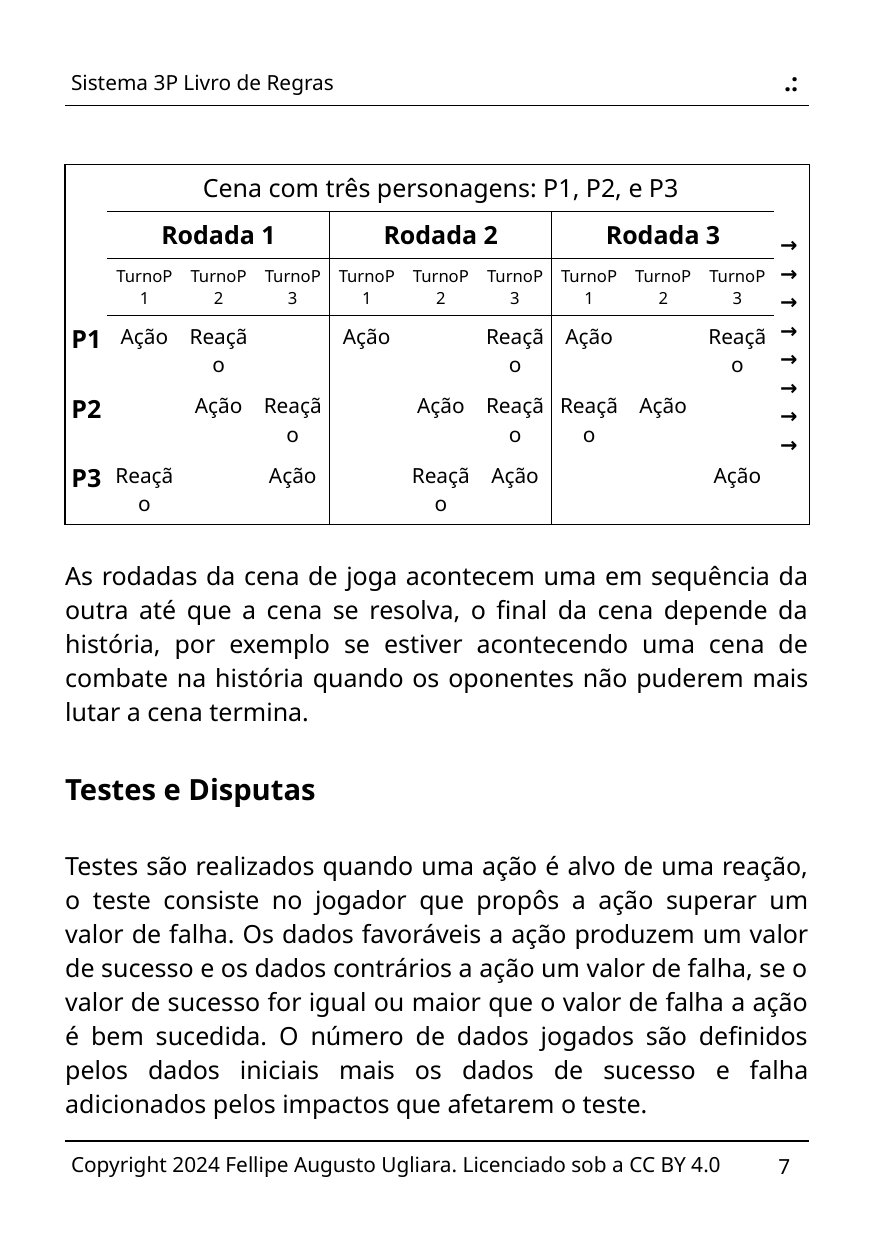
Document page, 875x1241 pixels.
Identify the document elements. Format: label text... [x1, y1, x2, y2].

table_cell Rodada 3 [552, 212, 774, 257]
table_cell Ação [626, 385, 700, 454]
table_cell [255, 316, 329, 385]
table_cell TurnoP2 [404, 259, 478, 315]
table_cell P2 [66, 385, 107, 454]
table_header → → → → → → → → [774, 165, 809, 523]
table_cell P3 [66, 454, 107, 523]
table_cell TurnoP2 [626, 259, 700, 315]
table_cell P1 [66, 315, 107, 385]
table_cell TurnoP3 [700, 259, 774, 315]
table_cell [181, 454, 255, 523]
table_cell [404, 316, 478, 385]
table_cell TurnoP1 [107, 259, 181, 315]
table_cell [626, 316, 700, 385]
subtitle Testes e Disputas [65, 769, 809, 808]
table_cell Ação [330, 316, 403, 385]
table_cell Reação [700, 316, 774, 385]
table_cell Reação [478, 385, 551, 454]
table_header [66, 165, 107, 315]
table_cell [700, 385, 774, 454]
table_cell TurnoP3 [255, 259, 329, 315]
table_cell TurnoP1 [552, 259, 626, 315]
text As rodadas da cena de joga acontecem uma em sequência da outra até que a cena se resolva, o final da cena depende da história, por exemplo se estiver acontecendo uma cena de combate na história quando os oponentes não puderem mais lutar a cena termina. [65, 558, 809, 729]
table_cell TurnoP3 [478, 259, 551, 315]
table_cell Reação [255, 385, 329, 454]
table_cell Rodada 2 [330, 212, 551, 257]
table_cell Ação [181, 385, 255, 454]
table_cell Rodada 1 [107, 212, 329, 257]
table_cell [330, 385, 403, 454]
table_cell Ação [107, 316, 181, 385]
table_cell Ação [700, 454, 774, 523]
table_header Cena com três personagens: P1, P2, e P3 [107, 165, 774, 211]
table_cell Reação [181, 316, 255, 385]
table_cell [552, 454, 626, 523]
table_cell TurnoP2 [181, 259, 255, 315]
table_cell [330, 454, 403, 523]
table_cell Reação [107, 454, 181, 523]
table_cell [626, 454, 700, 523]
table_cell Ação [552, 316, 626, 385]
table_cell [107, 385, 181, 454]
table_cell Reação [552, 385, 626, 454]
table_cell Reação [404, 454, 478, 523]
table_cell Reação [478, 316, 551, 385]
table_cell Ação [478, 454, 551, 523]
table_cell TurnoP1 [330, 259, 403, 315]
table_cell Ação [404, 385, 478, 454]
text Testes são realizados quando uma ação é alvo de uma reação, o teste consiste no jogador que propôs a ação superar um valor de falha. Os dados favoráveis a ação produzem um valor de sucesso e os dados contrários a ação um valor de falha, se o valor de sucesso for igual ou maior que o valor de falha a ação é bem sucedida. O número de dados jogados são definidos pelos dados iniciais mais os dados de sucesso e falha adicionados pelos impactos que afetarem o teste. [65, 848, 809, 1121]
table_cell Ação [255, 454, 329, 523]
